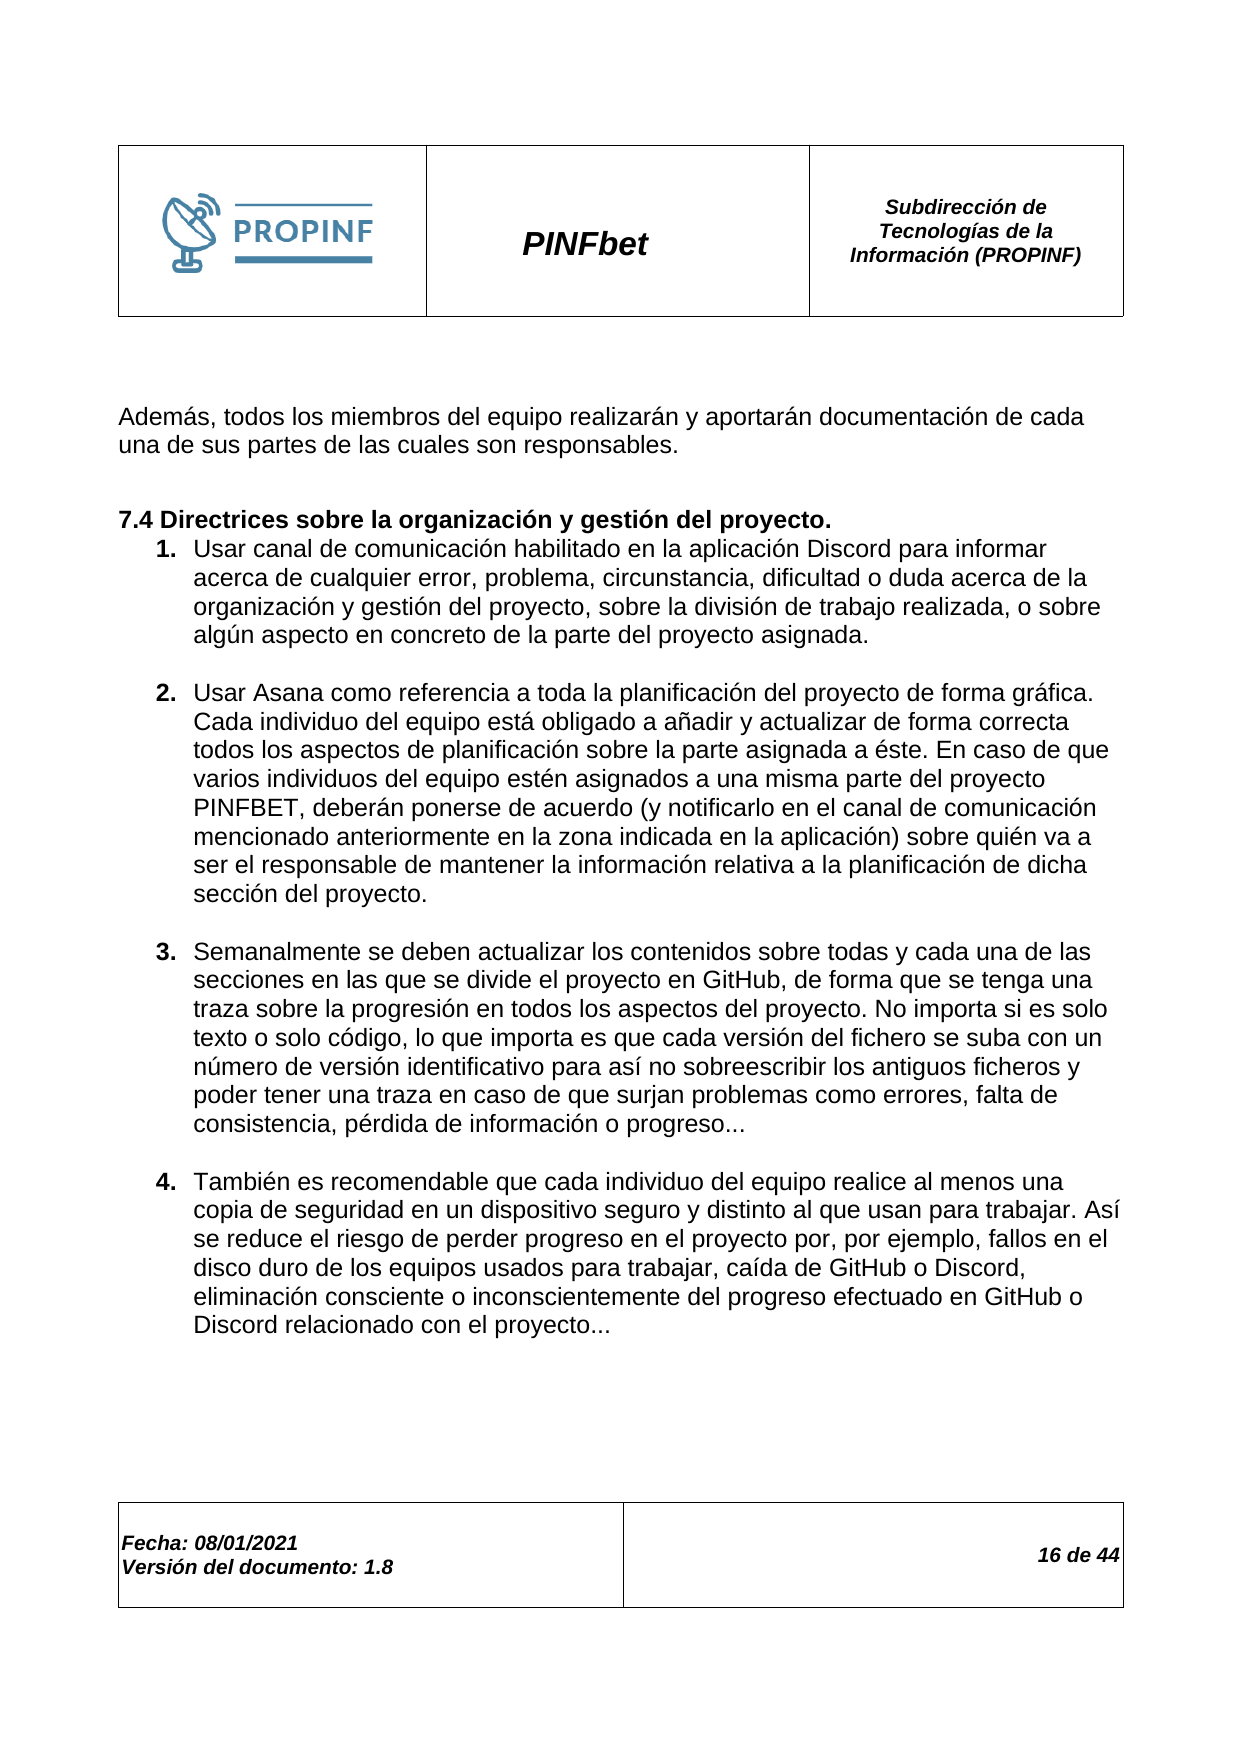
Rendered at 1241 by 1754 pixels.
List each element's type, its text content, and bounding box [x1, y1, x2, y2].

text 7.4 Directrices sobre la organización y gestión del proyecto. [118, 506, 1122, 534]
list Semanalmente se deben actualizar los contenidos sobre todas y cada una de las secciones en las que se divide el proyecto en GitHub, de forma que se tenga una traza sobre la progresión en todos los aspectos del proyecto. No importa si es solo texto o solo código, lo que importa es que cada versión del fichero se suba con un número de versión identificativo para así no sobreescribir los antiguos ficheros y poder tener una traza en caso de que surjan problemas como errores, falta de [156, 937, 1122, 1109]
list consistencia, pérdida de información o progreso... [156, 1109, 1122, 1138]
picture [126, 170, 414, 301]
list todos los aspectos de planificación sobre la parte asignada a éste. En caso de que varios individuos del equipo estén asignados a una misma parte del proyecto [156, 736, 1122, 793]
list acerca de cualquier error, problema, circunstancia, dificultad o duda acerca de la organización y gestión del proyecto, sobre la división de trabajo realizada, o sobre algún aspecto en concreto de la parte del proyecto asignada. [156, 563, 1122, 649]
list eliminación consciente o inconscientemente del progreso efectuado en GitHub o Discord relacionado con el proyecto... [156, 1282, 1122, 1339]
list También es recomendable que cada individuo del equipo realice al menos una copia de seguridad en un dispositivo seguro y distinto al que usan para trabajar. Así se reduce el riesgo de perder progreso en el proyecto por, por ejemplo, fallos en el disco duro de los equipos usados para trabajar, caída de GitHub o Discord, [156, 1167, 1122, 1282]
list Usar Asana como referencia a toda la planificación del proyecto de forma gráfica. Cada individuo del equipo está obligado a añadir y actualizar de forma correcta [156, 678, 1122, 736]
text Además, todos los miembros del equipo realizarán y aportarán documentación de cada una de sus partes de las cuales son responsables. [118, 402, 1122, 459]
list PINFBET, deberán ponerse de acuerdo (y notificarlo en el canal de comunicación mencionado anteriormente en la zona indicada en la aplicación) sobre quién va a ser el responsable de mantener la información relativa a la planificación de dicha sección del proyecto. [156, 793, 1122, 908]
list Usar canal de comunicación habilitado en la aplicación Discord para informar [156, 534, 1122, 563]
